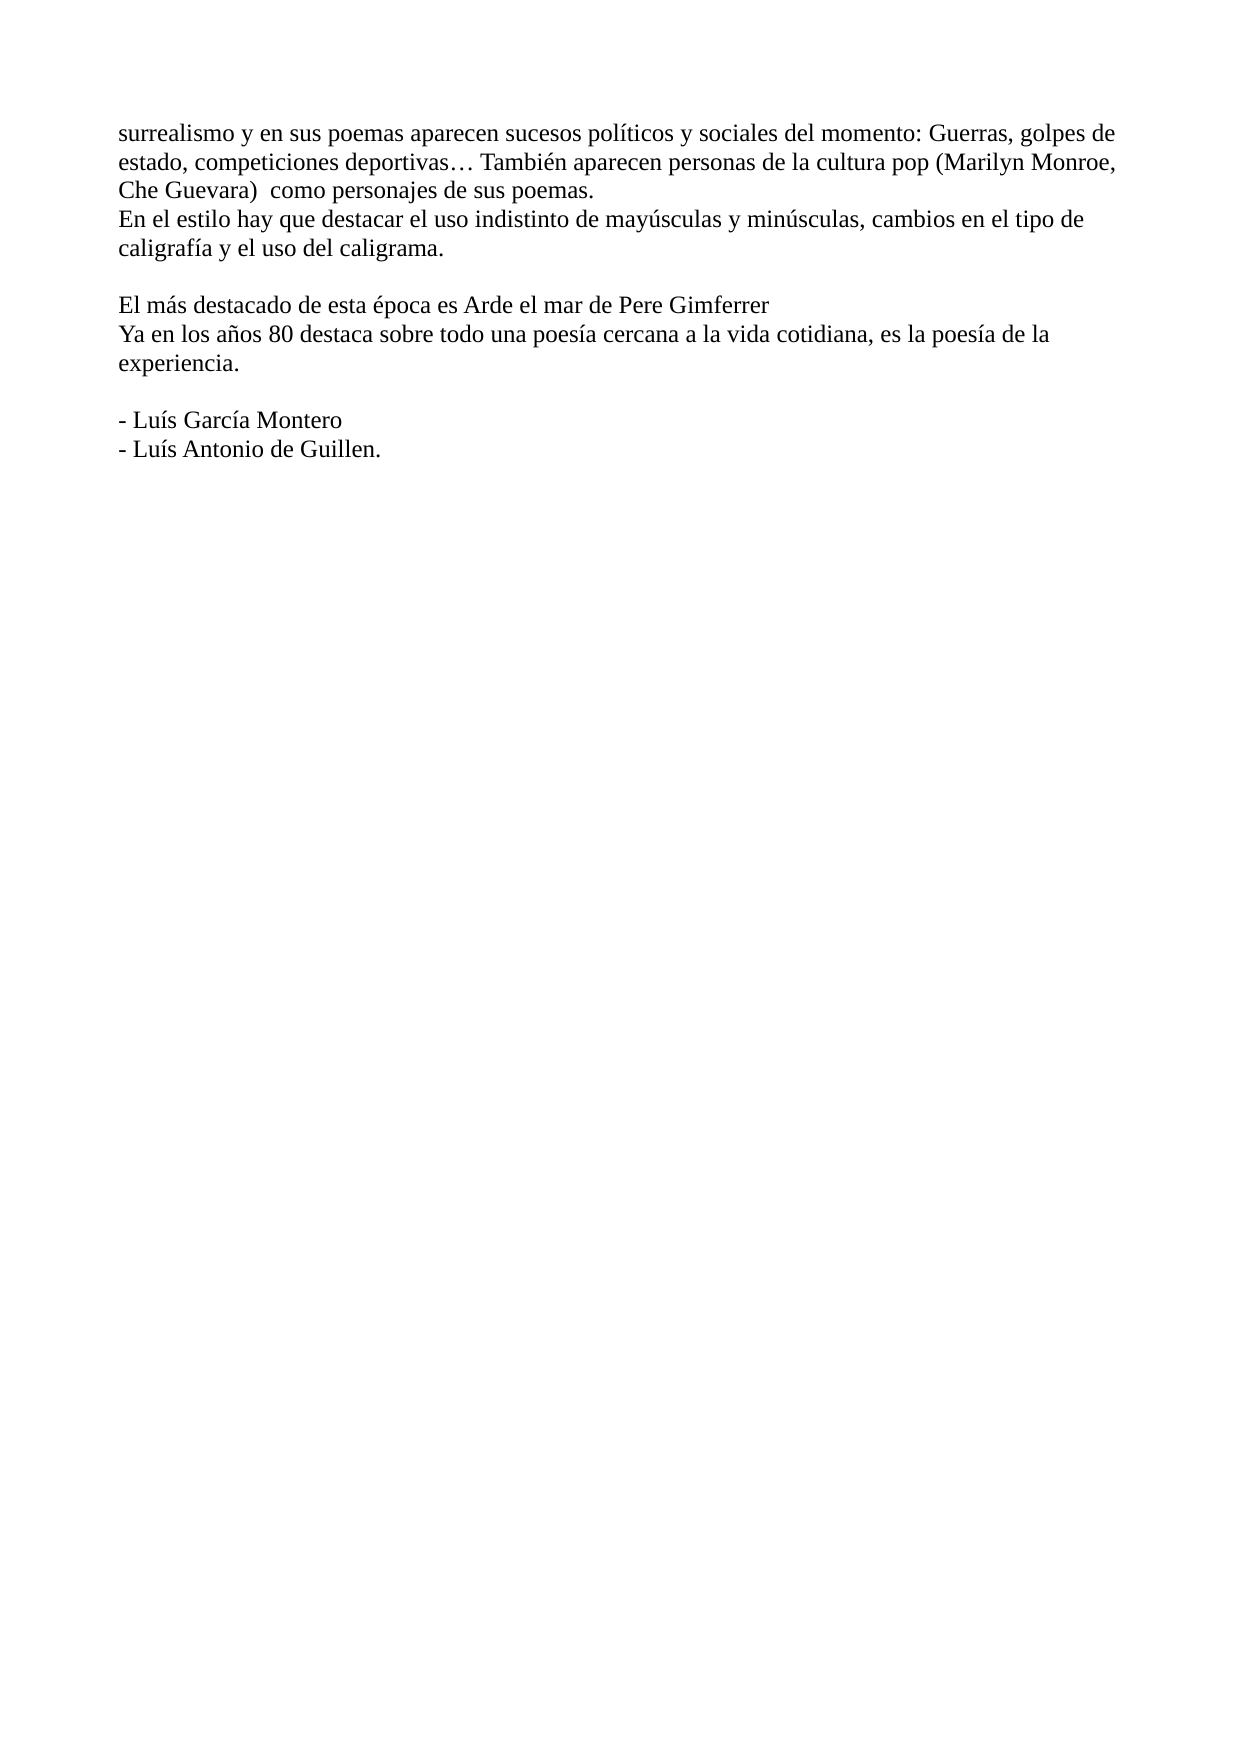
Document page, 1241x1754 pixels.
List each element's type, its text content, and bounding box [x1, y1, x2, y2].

text - Luís García Montero [118, 406, 1122, 434]
text - Luís Antonio de Guillen. [118, 434, 1122, 463]
text surrealismo y en sus poemas aparecen sucesos políticos y sociales del momento: Guerras, golpes de estado, competiciones deportivas… También aparecen personas de la cultura pop (Marilyn Monroe, Che Guevara) como personajes de sus poemas. [118, 118, 1122, 204]
text Ya en los años 80 destaca sobre todo una poesía cercana a la vida cotidiana, es la poesía de la experiencia. [118, 319, 1122, 377]
text En el estilo hay que destacar el uso indistinto de mayúsculas y minúsculas, cambios en el tipo de caligrafía y el uso del caligrama. [118, 204, 1122, 262]
text El más destacado de esta época es Arde el mar de Pere Gimferrer [118, 291, 1122, 319]
